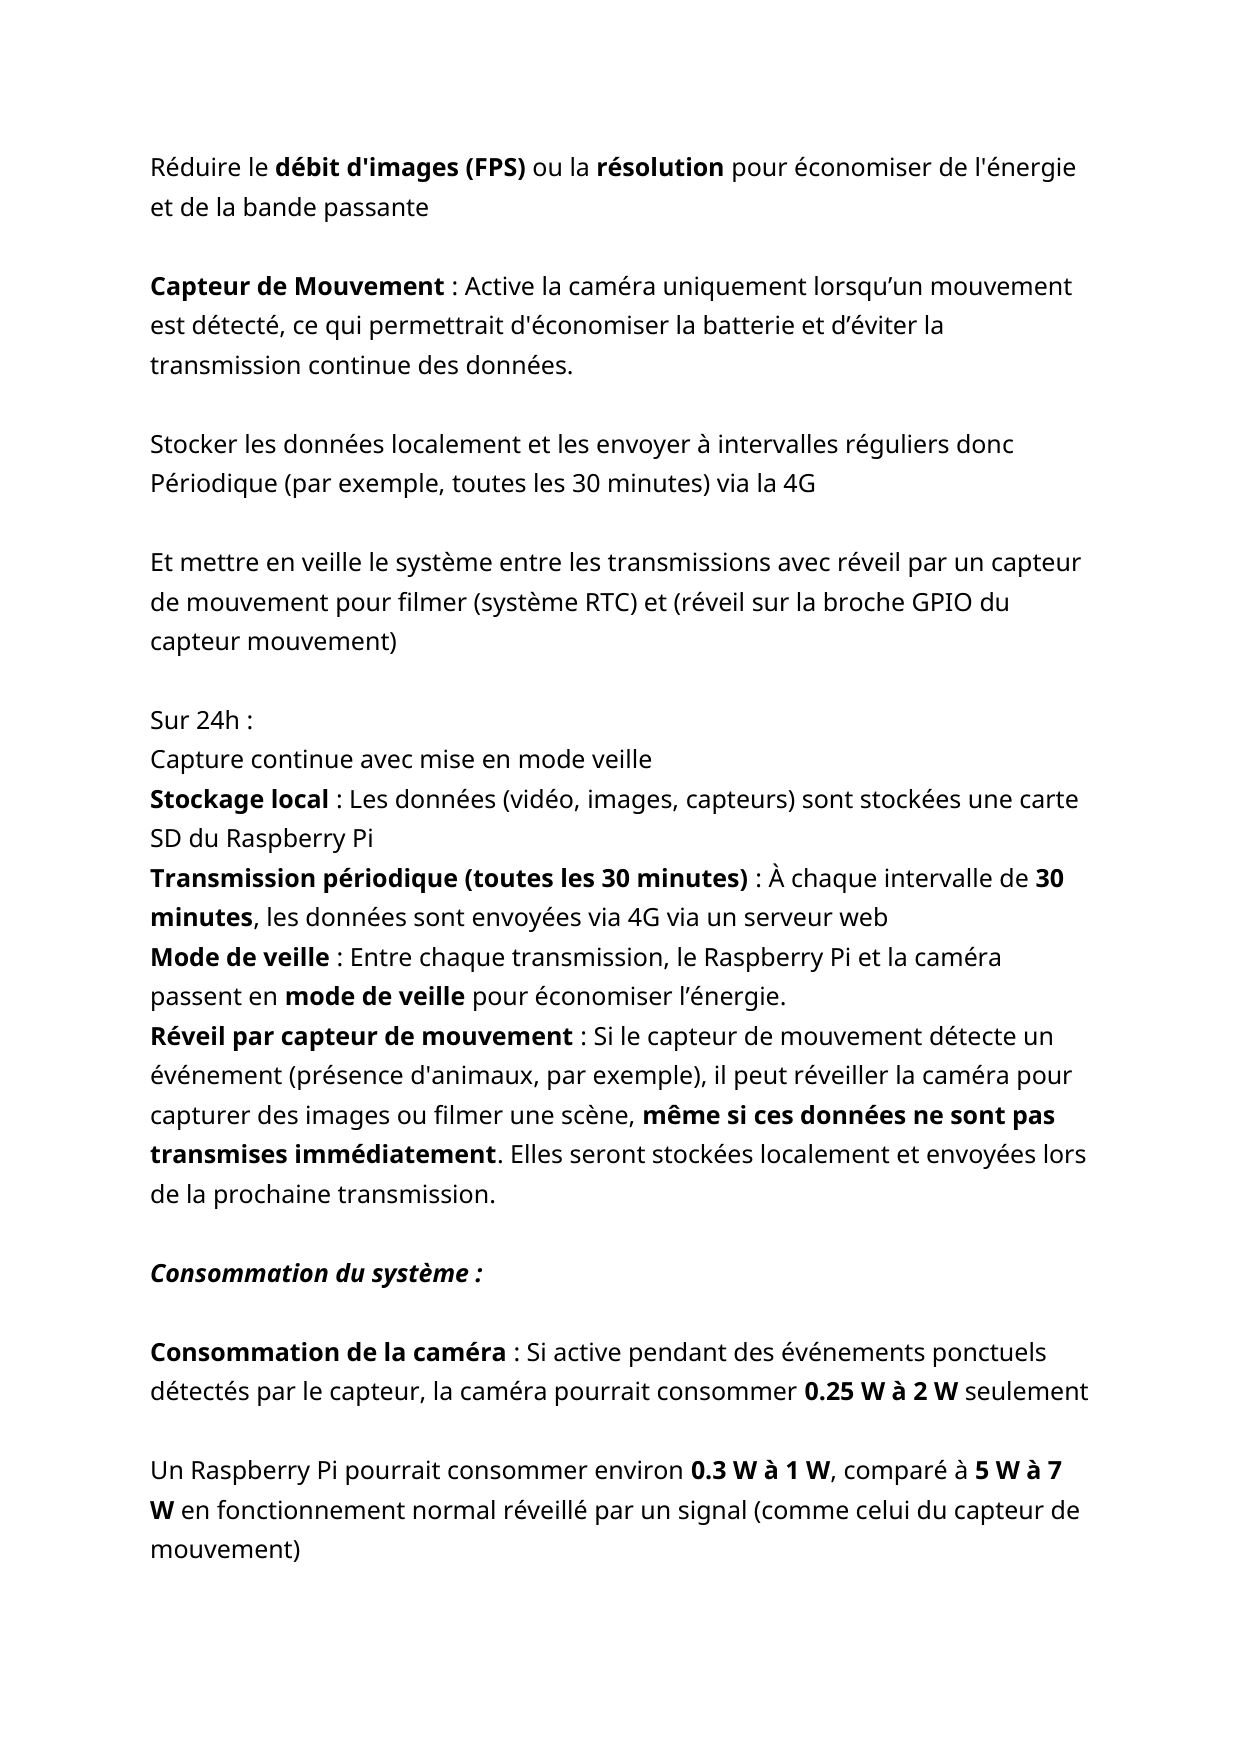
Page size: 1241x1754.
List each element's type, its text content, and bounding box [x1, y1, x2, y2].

text Consommation du système : [150, 1255, 1090, 1289]
text Stocker les données localement et les envoyer à intervalles réguliers donc Périodique (par exemple, toutes les 30 minutes) via la 4G [150, 426, 1090, 500]
text Réveil par capteur de mouvement : Si le capteur de mouvement détecte un événement (présence d'animaux, par exemple), il peut réveiller la caméra pour capturer des images ou filmer une scène, même si ces données ne sont pas transmises immédiatement. Elles seront stockées localement et envoyées lors de la prochaine transmission. [150, 1018, 1090, 1211]
text Consommation de la caméra : Si active pendant des événements ponctuels détectés par le capteur, la caméra pourrait consommer 0.25 W à 2 W seulement [150, 1334, 1090, 1408]
text Capteur de Mouvement : Active la caméra uniquement lorsqu’un mouvement est détecté, ce qui permettrait d'économiser la batterie et d’éviter la transmission continue des données. [150, 268, 1090, 381]
text Réduire le débit d'images (FPS) ou la résolution pour économiser de l'énergie et de la bande passante [150, 150, 1090, 223]
text Transmission périodique (toutes les 30 minutes) : À chaque intervalle de 30 minutes, les données sont envoyées via 4G via un serveur web [150, 861, 1090, 934]
text Capture continue avec mise en mode veille [150, 742, 1090, 776]
text Stockage local : Les données (vidéo, images, capteurs) sont stockées une carte SD du Raspberry Pi [150, 782, 1090, 855]
text Et mettre en veille le système entre les transmissions avec réveil par un capteur de mouvement pour filmer (système RTC) et (réveil sur la broche GPIO du capteur mouvement) [150, 545, 1090, 658]
text Mode de veille : Entre chaque transmission, le Raspberry Pi et la caméra passent en mode de veille pour économiser l’énergie. [150, 939, 1090, 1013]
text Sur 24h : [150, 703, 1090, 737]
text Un Raspberry Pi pourrait consommer environ 0.3 W à 1 W, comparé à 5 W à 7 W en fonctionnement normal réveillé par un signal (comme celui du capteur de mouvement) [150, 1453, 1090, 1566]
